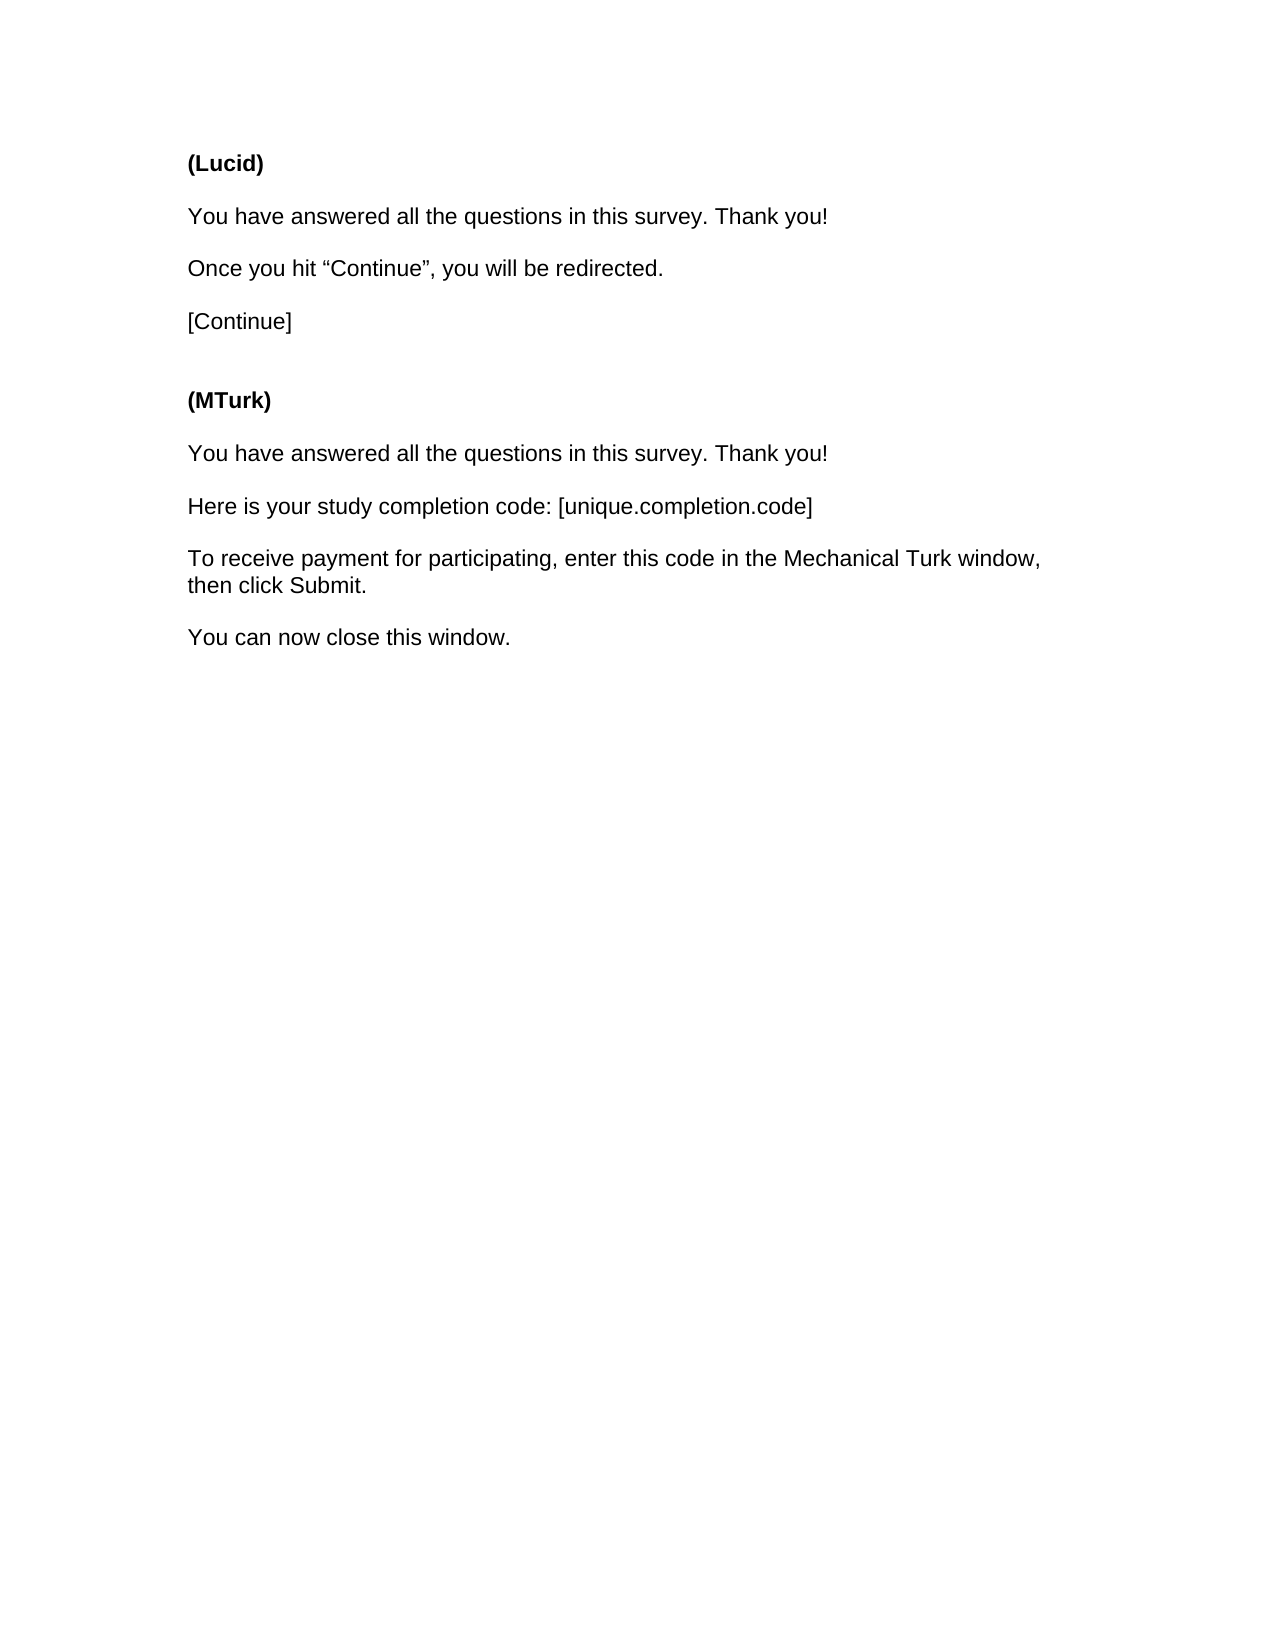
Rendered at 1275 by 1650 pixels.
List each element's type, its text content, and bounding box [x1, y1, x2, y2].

text Once you hit “Continue”, you will be redirected. [187, 255, 1087, 282]
text [Continue] [187, 308, 1087, 334]
text To receive payment for participating, enter this code in the Mechanical Turk window, then click Submit. [187, 545, 1087, 598]
text You have answered all the questions in this survey. Thank you! [187, 203, 1087, 229]
text (MTurk) [187, 387, 1087, 413]
text (Lucid) [187, 150, 1087, 176]
text You have answered all the questions in this survey. Thank you! [187, 440, 1087, 466]
text You can now close this window. [187, 624, 1087, 651]
text Here is your study completion code: [unique.completion.code] [187, 493, 1087, 519]
